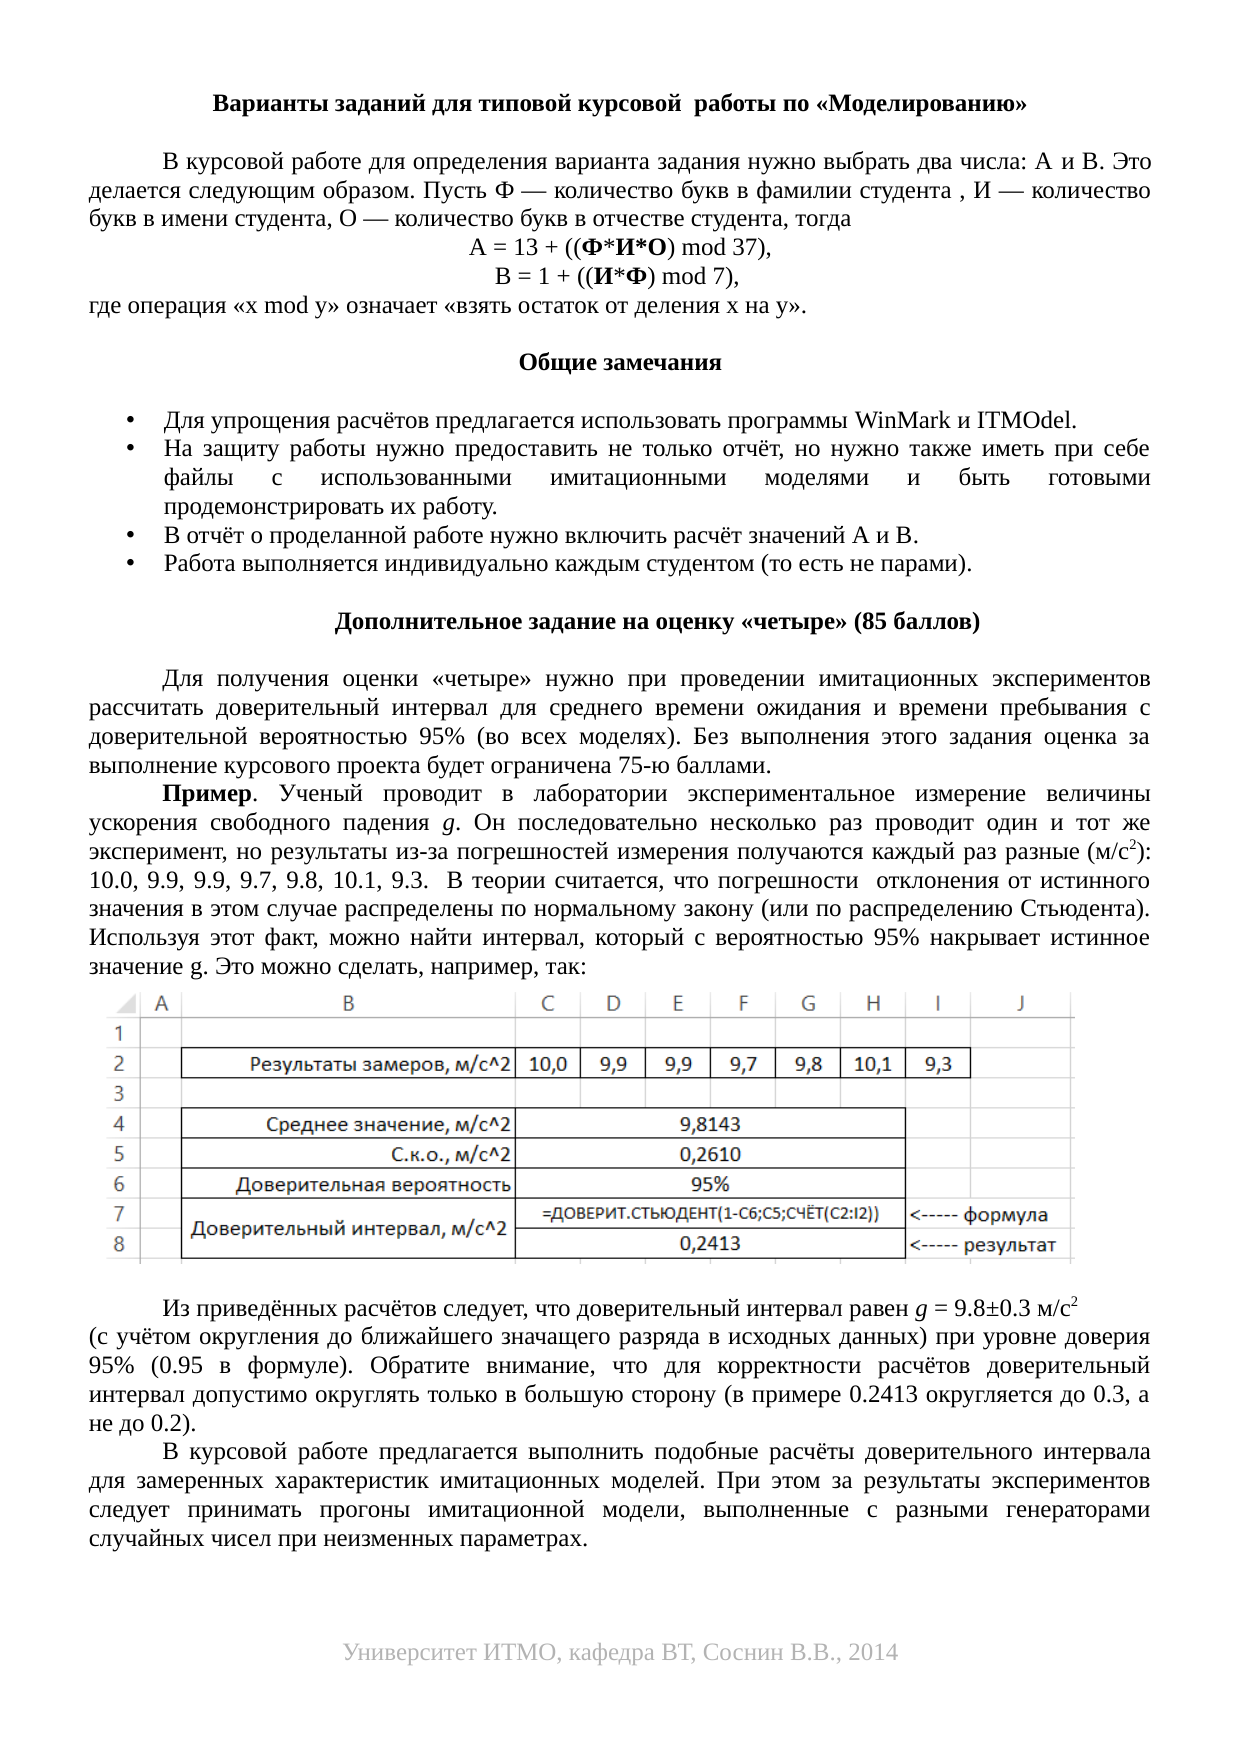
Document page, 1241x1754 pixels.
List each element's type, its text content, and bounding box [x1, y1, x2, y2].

list Работа выполняется индивидуально каждым студентом (то есть не парами). [126, 548, 1152, 577]
text В = 1 + ((И*Ф) mod 7), [88, 261, 1152, 290]
text где операция «x mod y» означает «взять остаток от деления x на y». [88, 290, 1152, 318]
picture [106, 992, 1075, 1264]
list Дополнительное задание на оценку «четыре» (85 баллов) [126, 606, 1152, 635]
text Из приведённых расчётов следует, что доверительный интервал равен g = 9.8±0.3 м/с2 [88, 1293, 1152, 1321]
list На защиту работы нужно предоставить не только отчёт, но нужно также иметь при себе файлы с использованными имитационными моделями и быть готовыми продемонстрировать их работу. [126, 433, 1152, 520]
text В курсовой работе для определения варианта задания нужно выбрать два числа: А и В. Это делается следующим образом. Пусть Ф — количество букв в фамилии студента , И — количество букв в имени студента, О — количество букв в отчестве студента, тогда [88, 146, 1152, 232]
text Варианты заданий для типовой курсовой работы по «Моделированию» [88, 88, 1152, 117]
list Для упрощения расчётов предлагается использовать программы WinMark и ITMOdel. [126, 405, 1152, 433]
text Пример. Ученый проводит в лаборатории экспериментальное измерение величины ускорения свободного падения g. Он последовательно несколько раз проводит один и тот же эксперимент, но результаты из-за погрешностей измерения получаются каждый раз разные (м/с2): 10.0, 9.9, 9.9, 9.7, 9.8, 10.1, 9.3. В теории считается, что погрешности отклонения от истинного значения в этом случае распределены по нормальному закону (или по распределению Стьюдента). Используя этот факт, можно найти интервал, который с вероятностью 95% накрывает истинное значение g. Это можно сделать, например, так: [88, 778, 1152, 980]
text А = 13 + ((Ф*И*О) mod 37), [88, 232, 1152, 261]
text В курсовой работе предлагается выполнить подобные расчёты доверительного интервала для замеренных характеристик имитационных моделей. При этом за результаты экспериментов следует принимать прогоны имитационной модели, выполненные с разными генераторами случайных чисел при неизменных параметрах. [88, 1436, 1152, 1551]
text Общие замечания [88, 347, 1152, 376]
text (с учётом округления до ближайшего значащего разряда в исходных данных) при уровне доверия 95% (0.95 в формуле). Обратите внимание, что для корректности расчётов доверительный интервал допустимо округлять только в большую сторону (в примере 0.2413 округляется до 0.3, а не до 0.2). [88, 1321, 1152, 1436]
list В отчёт о проделанной работе нужно включить расчёт значений А и В. [126, 520, 1152, 548]
text Для получения оценки «четыре» нужно при проведении имитационных экспериментов рассчитать доверительный интервал для среднего времени ожидания и времени пребывания с доверительной вероятностью 95% (во всех моделях). Без выполнения этого задания оценка за выполнение курсового проекта будет ограничена 75-ю баллами. [88, 663, 1152, 778]
